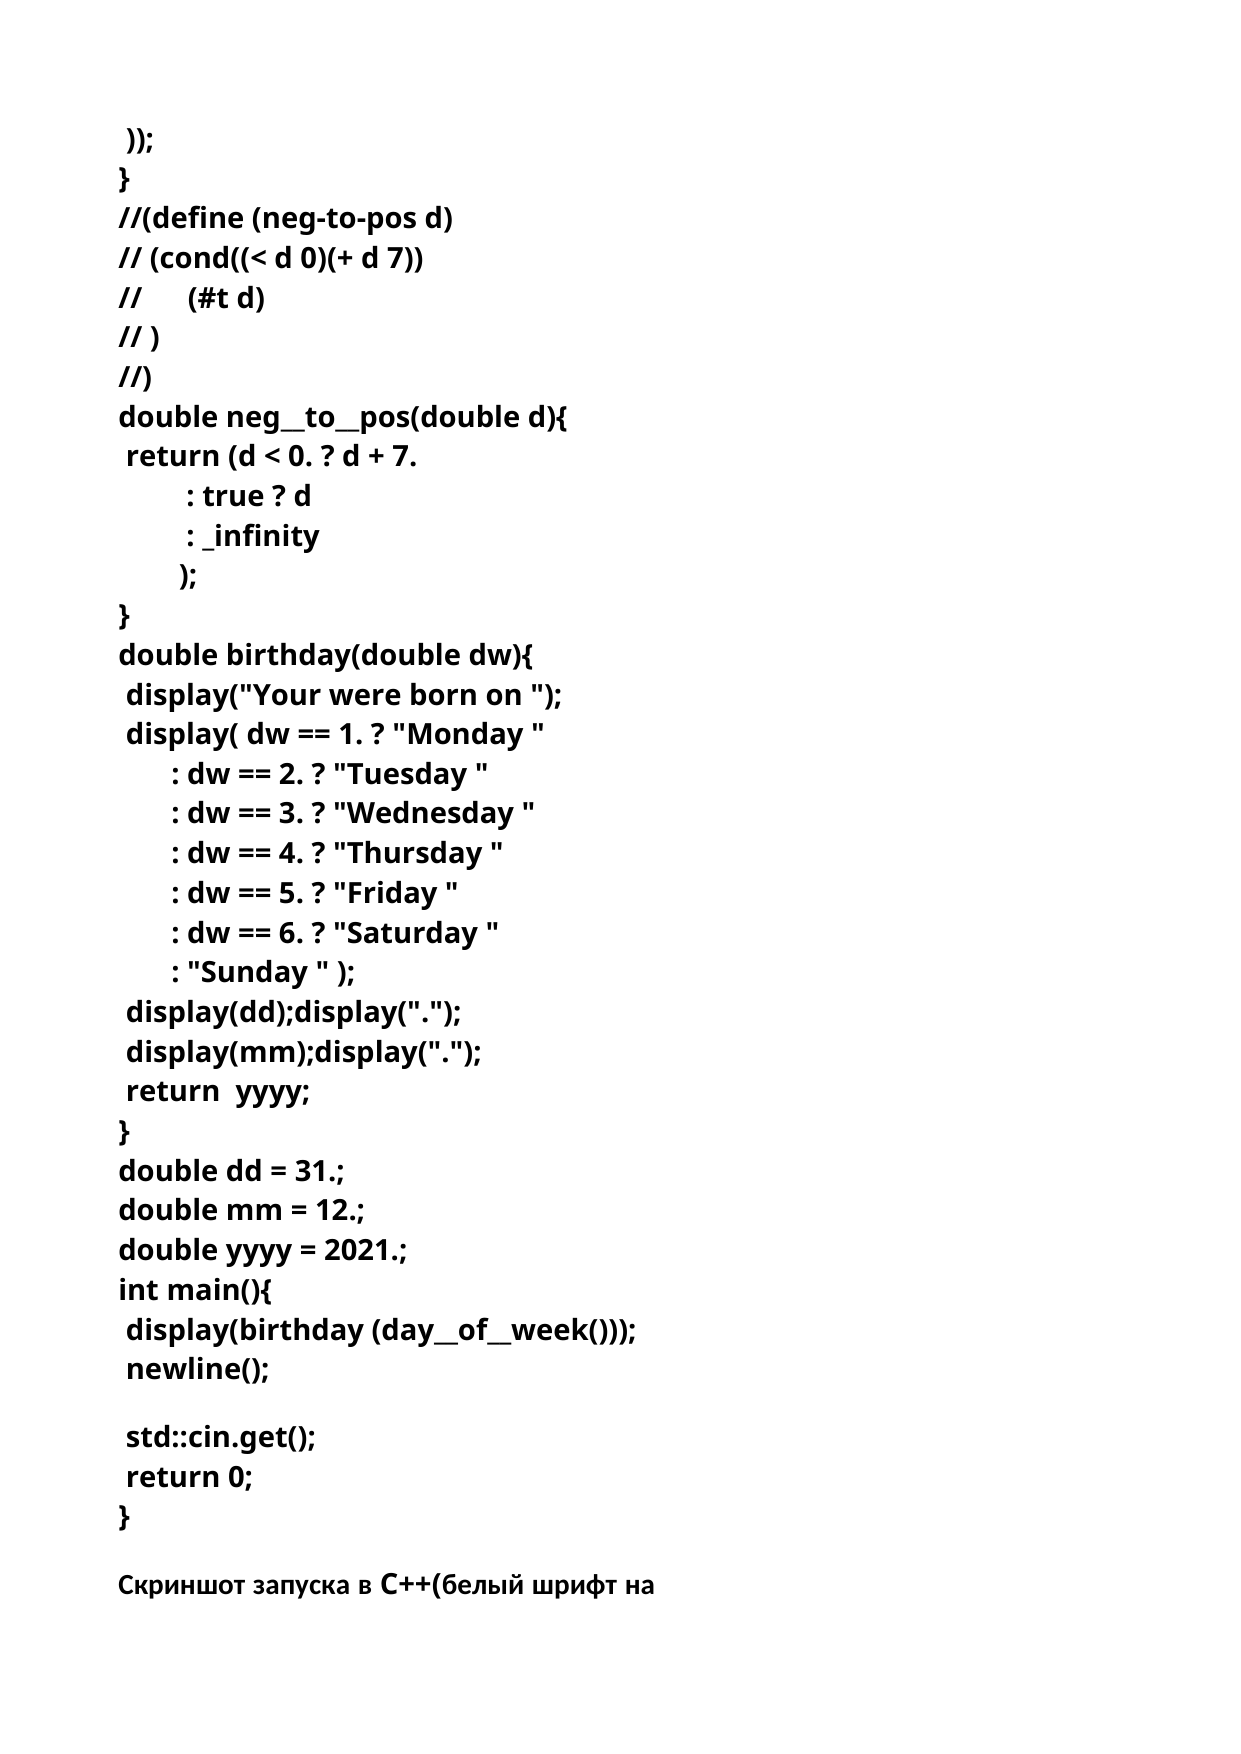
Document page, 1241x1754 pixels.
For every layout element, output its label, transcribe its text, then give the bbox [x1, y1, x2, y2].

text } [118, 158, 1123, 197]
text display(birthday (day__of__week())); [118, 1309, 1123, 1348]
text } [118, 1496, 1123, 1535]
text : dw == 4. ? "Thursday " [118, 832, 1123, 872]
text : dw == 2. ? "Tuesday " [118, 753, 1123, 793]
text : true ? d [118, 475, 1123, 515]
text newline(); [118, 1348, 1123, 1388]
text return 0; [118, 1456, 1123, 1496]
text display(mm);display("."); [118, 1031, 1123, 1071]
text : dw == 3. ? "Wednesday " [118, 793, 1123, 832]
text display("Your were born on "); [118, 674, 1123, 713]
text : "Sunday " ); [118, 952, 1123, 991]
text double neg__to__pos(double d){ [118, 396, 1123, 436]
text double yyyy = 2021.; [118, 1229, 1123, 1269]
text // (#t d) [118, 277, 1123, 317]
text } [118, 1110, 1123, 1150]
text } [118, 594, 1123, 634]
text // ) [118, 317, 1123, 356]
text double birthday(double dw){ [118, 634, 1123, 674]
text //) [118, 356, 1123, 396]
text )); [118, 118, 1123, 158]
text ); [118, 555, 1123, 594]
text : dw == 6. ? "Saturday " [118, 912, 1123, 952]
text display( dw == 1. ? "Monday " [118, 713, 1123, 753]
text // (cond((< d 0)(+ d 7)) [118, 237, 1123, 277]
text //(define (neg-to-pos d) [118, 197, 1123, 237]
text return (d < 0. ? d + 7. [118, 436, 1123, 475]
text double dd = 31.; [118, 1150, 1123, 1190]
text return yyyy; [118, 1071, 1123, 1110]
text double mm = 12.; [118, 1190, 1123, 1229]
text display(dd);display("."); [118, 991, 1123, 1031]
text int main(){ [118, 1269, 1123, 1309]
text std::cin.get(); [118, 1416, 1123, 1456]
text : dw == 5. ? "Friday " [118, 872, 1123, 912]
text Скриншот запуска в C++(белый шрифт на [118, 1563, 1123, 1603]
text : _infinity [118, 515, 1123, 555]
